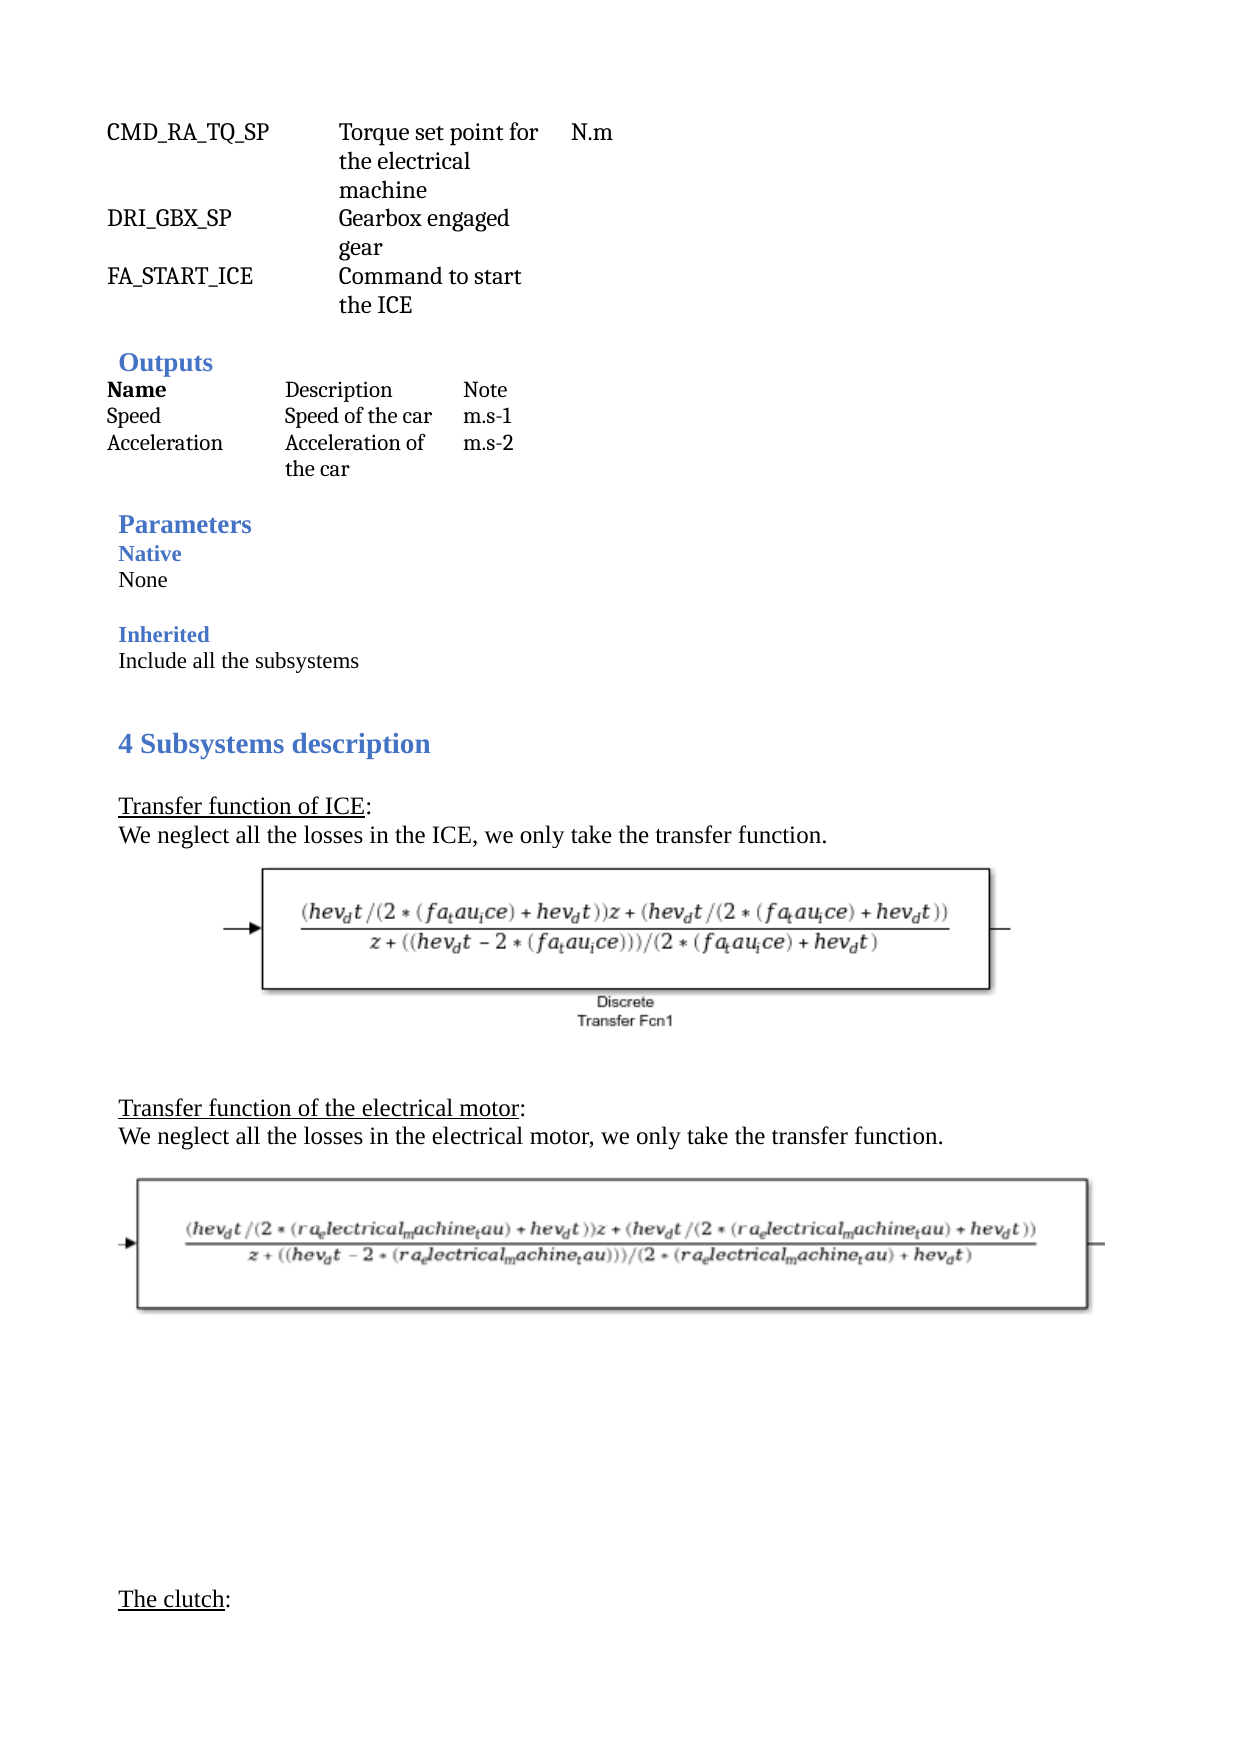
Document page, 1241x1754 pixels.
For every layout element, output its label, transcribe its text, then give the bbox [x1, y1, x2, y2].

table_header Name [96, 377, 273, 403]
table_cell m.s-1 [452, 403, 715, 429]
table_cell Command to start the ICE [328, 262, 559, 319]
table_cell [559, 204, 791, 262]
table_cell Acceleration [96, 430, 273, 482]
text Outputs [118, 346, 1122, 377]
text Transfer function of the electrical motor: [118, 1093, 1122, 1121]
table_cell FA_START_ICE [96, 262, 327, 319]
table_cell Torque set point for the electrical machine [328, 118, 559, 204]
text Native [118, 540, 1122, 566]
table_cell Speed of the car [274, 403, 452, 429]
text None [118, 566, 1122, 592]
text Inherited [118, 621, 1122, 648]
text Transfer function of ICE: [118, 791, 1122, 820]
text Include all the subsystems [118, 648, 1122, 674]
table_header Description [274, 377, 452, 403]
table_cell [559, 262, 791, 319]
table_cell CMD_RA_TQ_SP [96, 118, 327, 204]
text 4 Subsystems description [118, 727, 1122, 760]
text The clutch: [118, 1584, 1122, 1613]
text Parameters [118, 509, 1122, 540]
text We neglect all the losses in the electrical motor, we only take the transfer function. [118, 1121, 1122, 1150]
table_cell DRI_GBX_SP [96, 204, 327, 262]
table_cell Acceleration of the car [274, 430, 452, 482]
table_cell Gearbox engaged gear [328, 204, 559, 262]
table_cell m.s-2 [452, 430, 715, 482]
table_header Note [452, 377, 715, 403]
table_cell Speed [96, 403, 273, 429]
text We neglect all the losses in the ICE, we only take the transfer function. [118, 820, 1122, 849]
table_cell N.m [559, 118, 791, 204]
